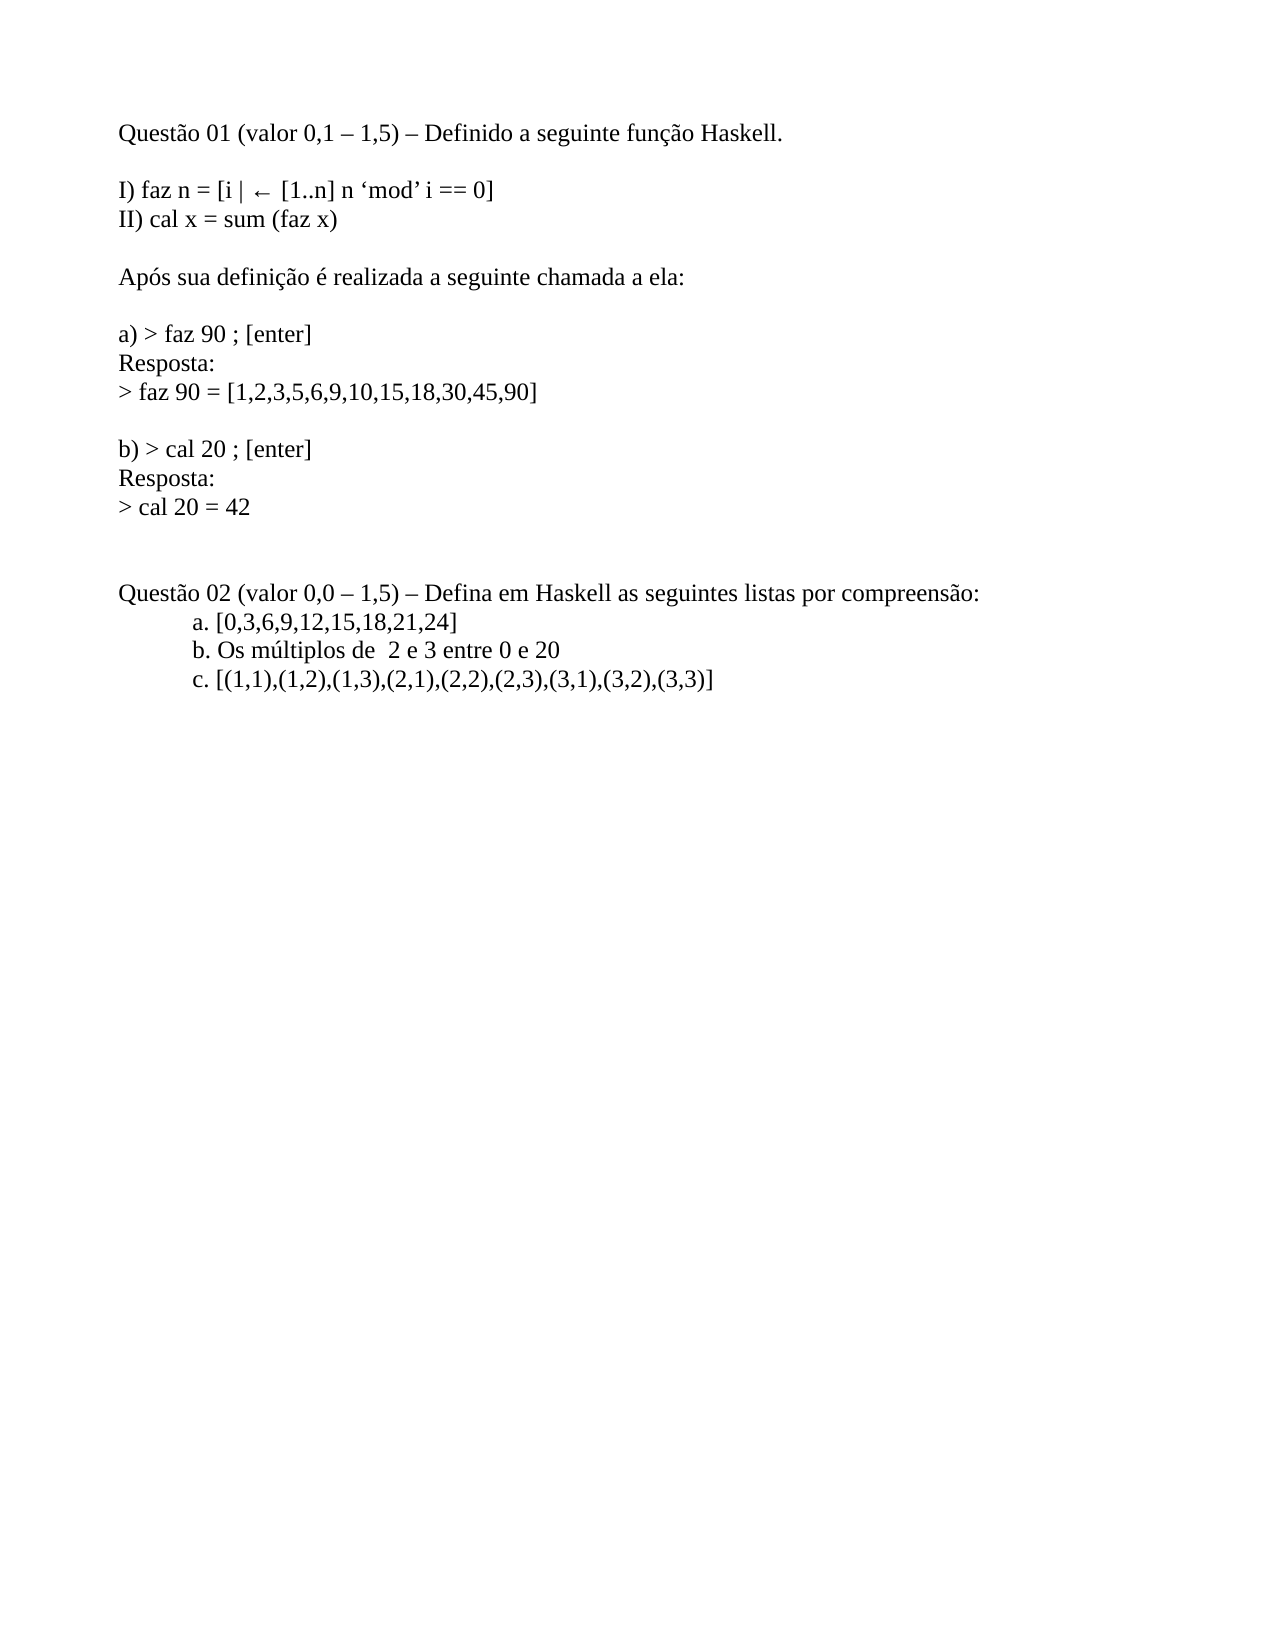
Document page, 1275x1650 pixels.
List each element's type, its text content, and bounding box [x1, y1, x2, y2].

text b. Os múltiplos de 2 e 3 entre 0 e 20 [118, 636, 1157, 664]
text Questão 02 (valor 0,0 – 1,5) – Defina em Haskell as seguintes listas por compreensão: [118, 578, 1157, 607]
text I) faz n = [i | ← [1..n] n ‘mod’ i == 0] [118, 176, 1157, 204]
text II) cal x = sum (faz x) [118, 204, 1157, 233]
text Após sua definição é realizada a seguinte chamada a ela: [118, 262, 1157, 291]
text c. [(1,1),(1,2),(1,3),(2,1),(2,2),(2,3),(3,1),(3,2),(3,3)] [118, 664, 1157, 693]
text a) > faz 90 ; [enter] [118, 319, 1157, 348]
text Resposta: [118, 463, 1157, 492]
text b) > cal 20 ; [enter] [118, 434, 1157, 463]
text Resposta: [118, 348, 1157, 377]
text a. [0,3,6,9,12,15,18,21,24] [118, 607, 1157, 636]
text Questão 01 (valor 0,1 – 1,5) – Definido a seguinte função Haskell. [118, 118, 1157, 147]
text > faz 90 = [1,2,3,5,6,9,10,15,18,30,45,90] [118, 377, 1157, 406]
text > cal 20 = 42 [118, 492, 1157, 521]
